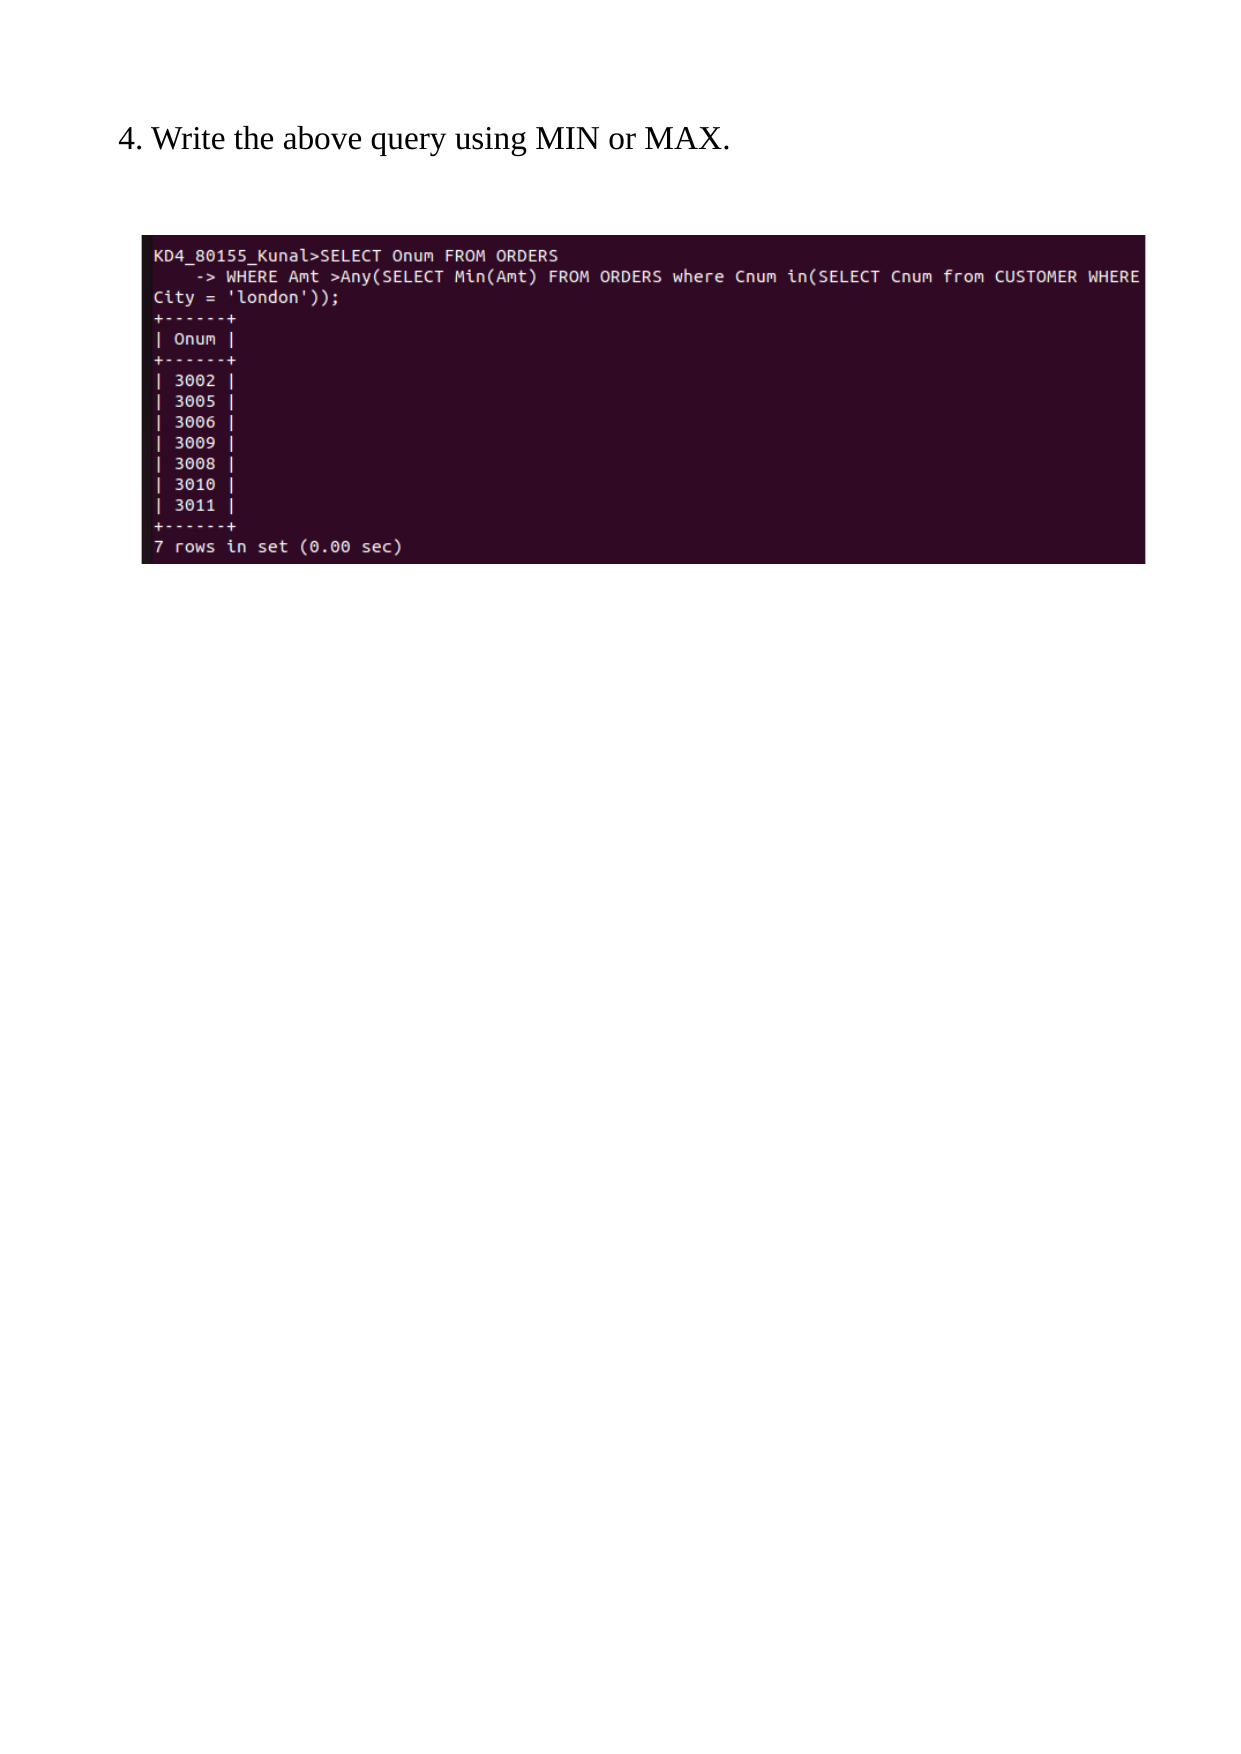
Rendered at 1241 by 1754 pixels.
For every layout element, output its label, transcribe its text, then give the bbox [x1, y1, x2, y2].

picture [141, 235, 1146, 564]
text 4. Write the above query using MIN or MAX. [118, 118, 1122, 156]
